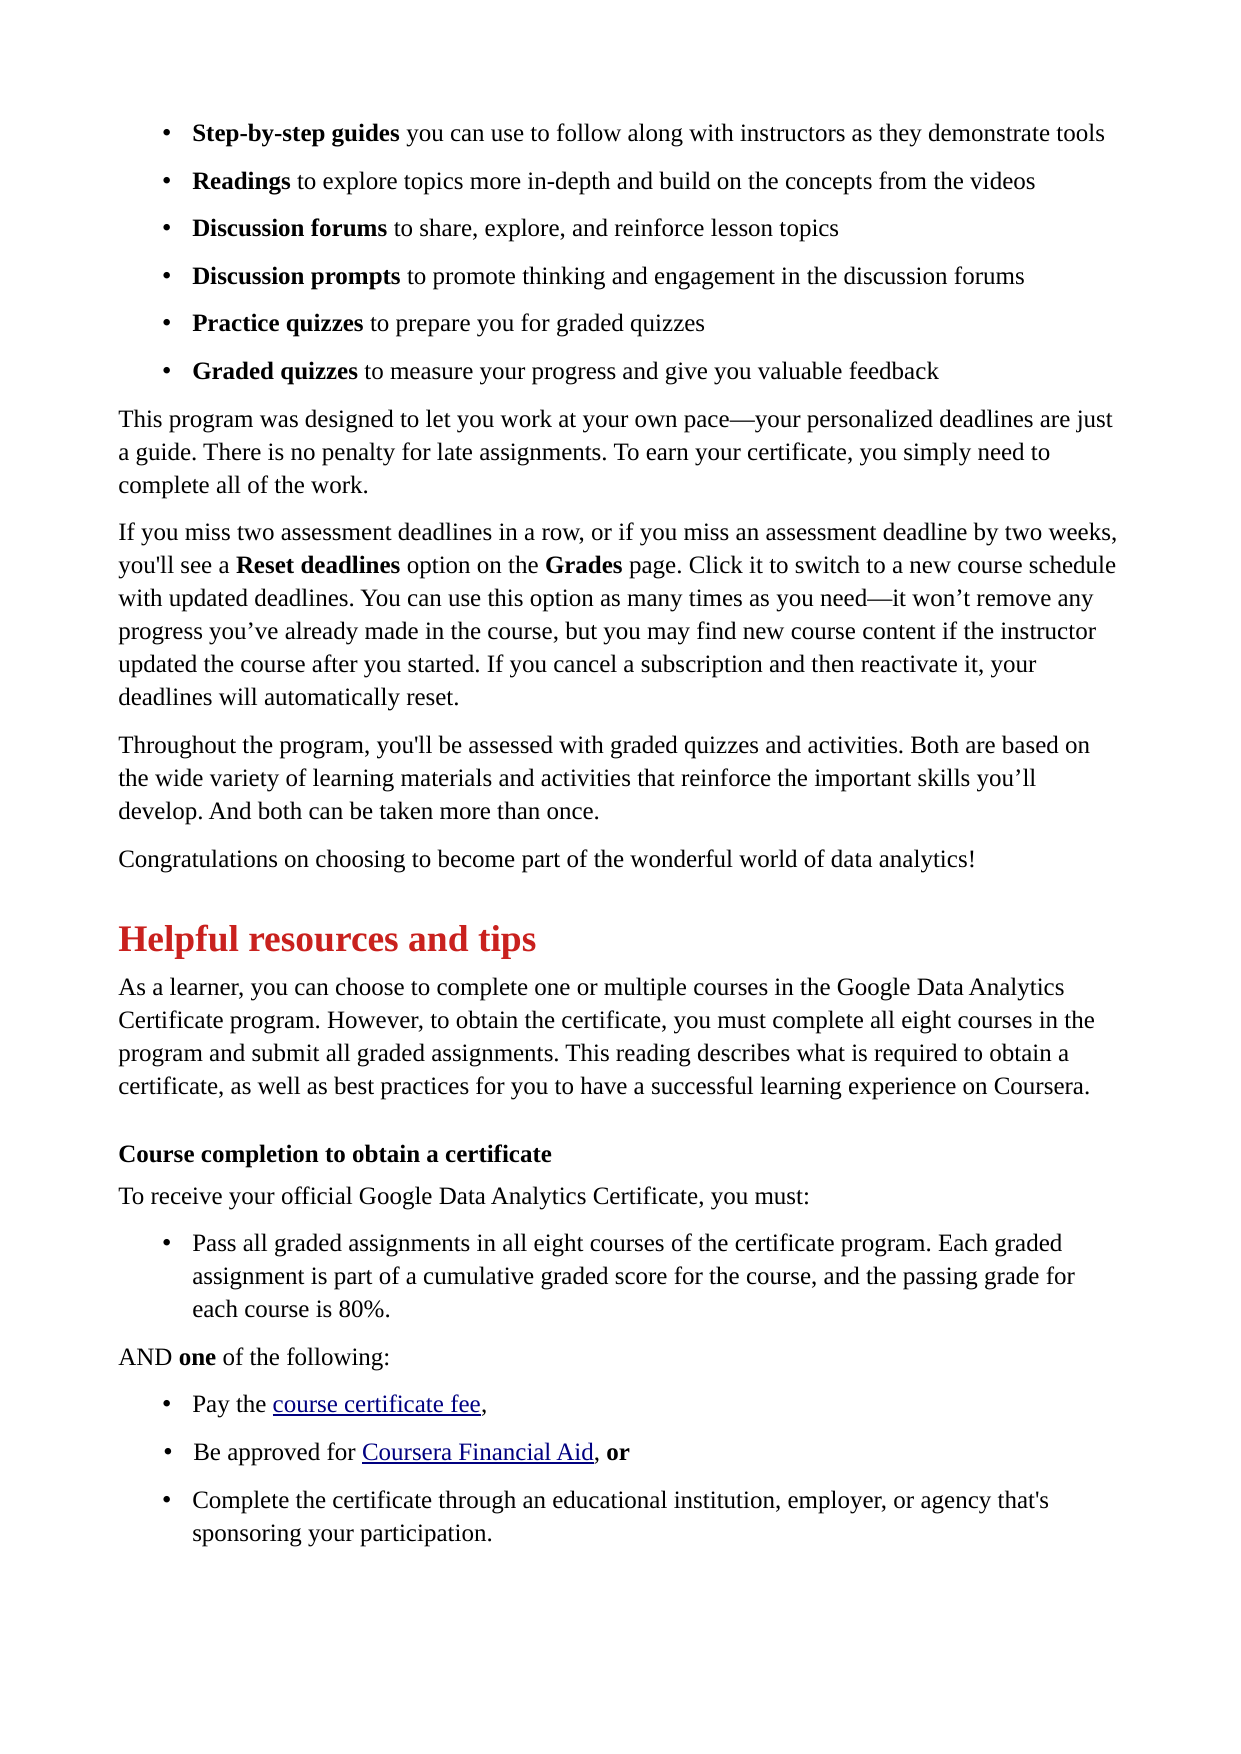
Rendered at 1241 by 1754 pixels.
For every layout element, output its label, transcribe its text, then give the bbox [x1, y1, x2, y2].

text As a learner, you can choose to complete one or multiple courses in the Google Data Analytics Certificate program. However, to obtain the certificate, you must complete all eight courses in the program and submit all graded assignments. This reading describes what is required to obtain a certificate, as well as best practices for you to have a successful learning experience on Coursera. [118, 972, 1122, 1100]
text If you miss two assessment deadlines in a row, or if you miss an assessment deadline by two weeks, you'll see a Reset deadlines option on the Grades page. Click it to switch to a new course schedule with updated deadlines. You can use this option as many times as you need—it won’t remove any progress you’ve already made in the course, but you may find new course content if the instructor updated the course after you started. If you cancel a subscription and then reactivate it, your deadlines will automatically reset. [118, 517, 1122, 711]
list Pay the course certificate fee, [162, 1389, 1122, 1418]
text This program was designed to let you work at your own pace—your personalized deadlines are just a guide. There is no penalty for late assignments. To earn your certificate, you simply need to complete all of the work. [118, 404, 1122, 498]
text To receive your official Google Data Analytics Certificate, you must: [118, 1181, 1122, 1209]
list Pass all graded assignments in all eight courses of the certificate program. Each graded assignment is part of a cumulative graded score for the course, and the passing grade for each course is 80%. [162, 1228, 1122, 1323]
list Readings to explore topics more in-depth and build on the concepts from the videos [162, 166, 1122, 194]
list Discussion forums to share, explore, and reinforce lesson topics [162, 213, 1122, 242]
list Complete the certificate through an educational institution, employer, or agency that's sponsoring your participation. [162, 1485, 1122, 1547]
text Throughout the program, you'll be assessed with graded quizzes and activities. Both are based on the wide variety of learning materials and activities that reinforce the important skills you’ll develop. And both can be taken more than once. [118, 730, 1122, 825]
list Practice quizzes to prepare you for graded quizzes [162, 308, 1122, 337]
list Discussion prompts to promote thinking and engagement in the discussion forums [162, 261, 1122, 290]
text AND one of the following: [118, 1342, 1122, 1371]
list Graded quizzes to measure your progress and give you valuable feedback [162, 356, 1122, 385]
subtitle Course completion to obtain a certificate [118, 1139, 1122, 1168]
subtitle Helpful resources and tips [118, 916, 1122, 959]
list Be approved for Coursera Financial Aid, or [164, 1437, 1122, 1466]
text Congratulations on choosing to become part of the wonderful world of data analytics! [118, 844, 1122, 872]
list Step-by-step guides you can use to follow along with instructors as they demonstrate tools [162, 118, 1122, 147]
